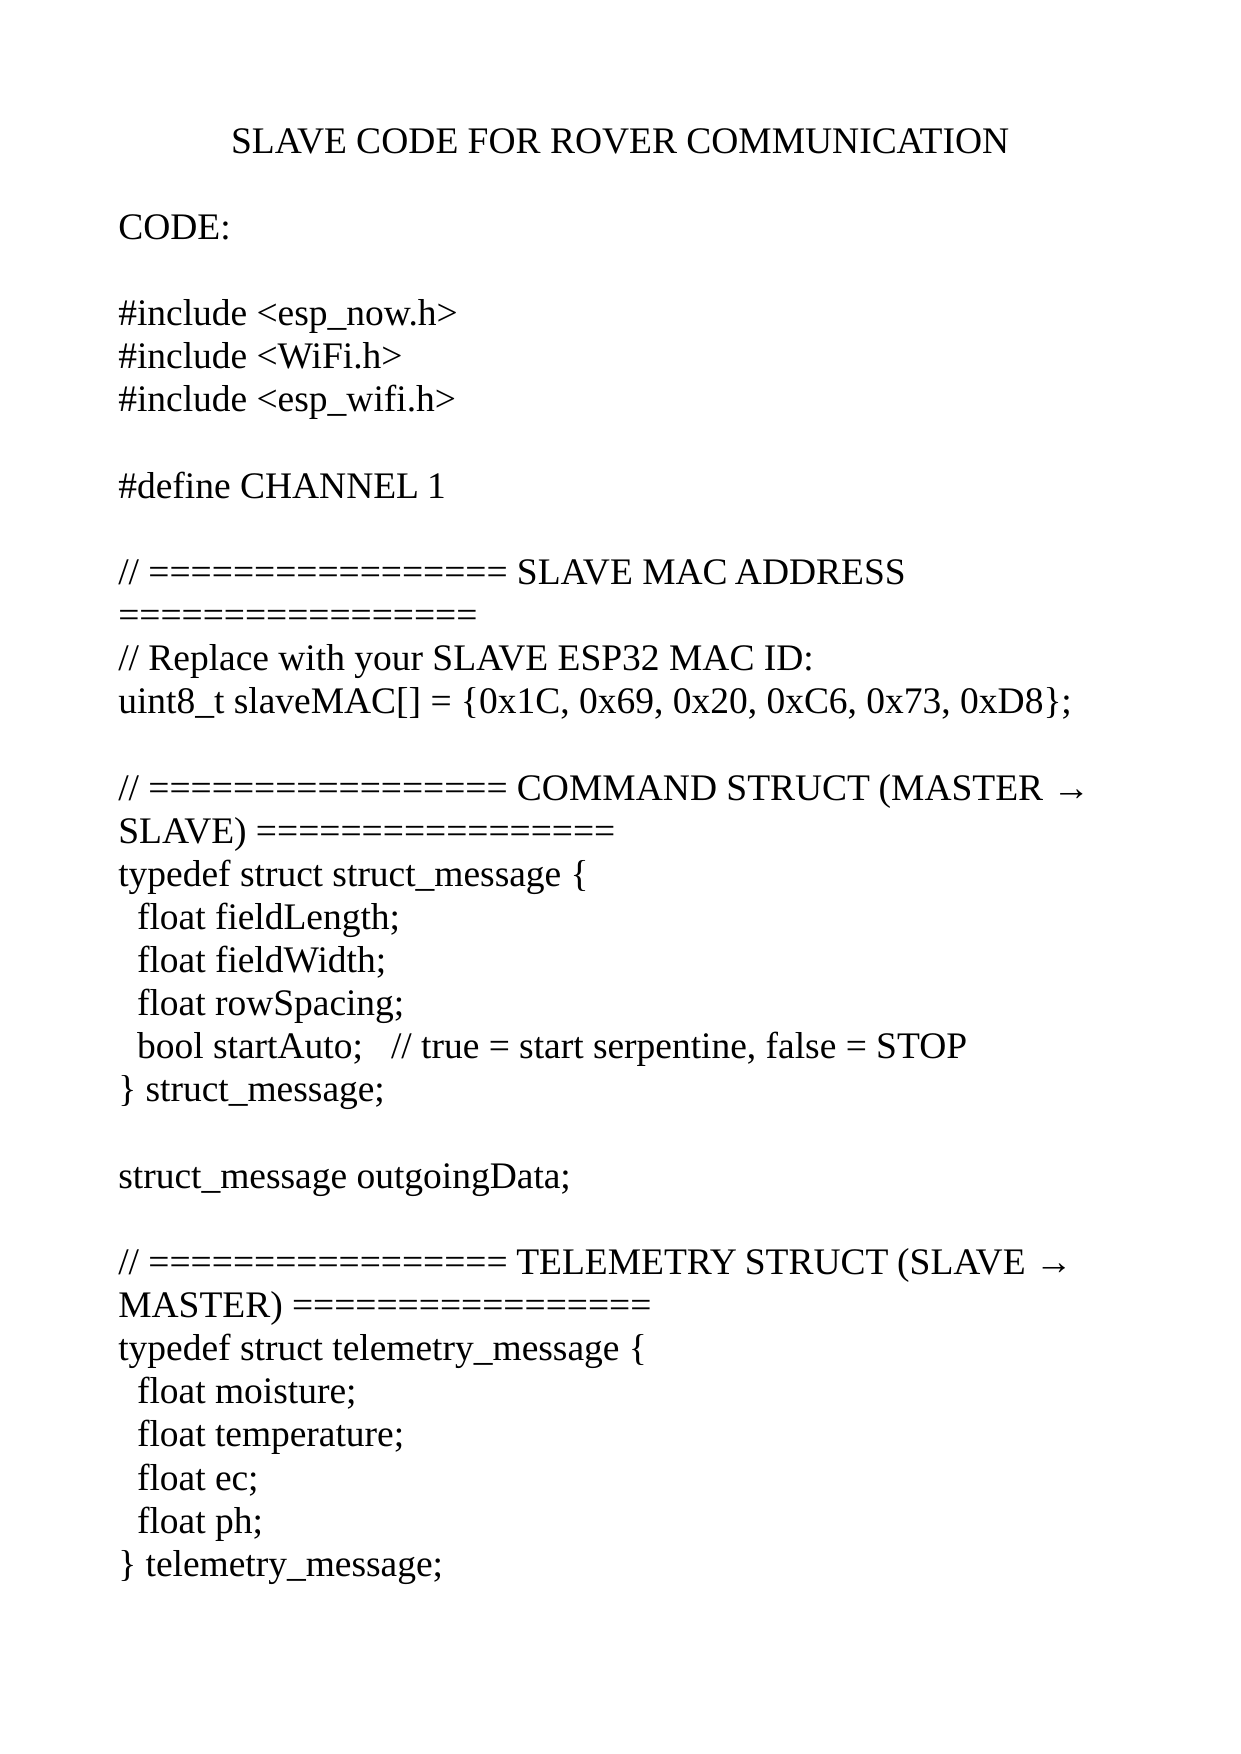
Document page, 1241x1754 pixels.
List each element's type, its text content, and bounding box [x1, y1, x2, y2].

text float rowSpacing; [118, 981, 1122, 1024]
text bool startAuto; // true = start serpentine, false = STOP [118, 1024, 1122, 1067]
text float fieldWidth; [118, 937, 1122, 981]
text float fieldLength; [118, 894, 1122, 937]
text // ================= COMMAND STRUCT (MASTER → SLAVE) ================= [118, 765, 1122, 851]
text struct_message outgoingData; [118, 1153, 1122, 1196]
text float ec; [118, 1455, 1122, 1498]
text // ================= TELEMETRY STRUCT (SLAVE → MASTER) ================= [118, 1239, 1122, 1326]
text typedef struct telemetry_message { [118, 1326, 1122, 1369]
text // ================= SLAVE MAC ADDRESS ================= [118, 549, 1122, 636]
text } struct_message; [118, 1067, 1122, 1110]
text #include <esp_wifi.h> [118, 377, 1122, 420]
text // Replace with your SLAVE ESP32 MAC ID: [118, 636, 1122, 679]
text } telemetry_message; [118, 1541, 1122, 1584]
text uint8_t slaveMAC[] = {0x1C, 0x69, 0x20, 0xC6, 0x73, 0xD8}; [118, 679, 1122, 722]
text #include <esp_now.h> [118, 291, 1122, 334]
text #include <WiFi.h> [118, 334, 1122, 377]
text float ph; [118, 1498, 1122, 1541]
text #define CHANNEL 1 [118, 463, 1122, 506]
text SLAVE CODE FOR ROVER COMMUNICATION [118, 118, 1122, 161]
text float temperature; [118, 1412, 1122, 1455]
text CODE: [118, 204, 1122, 247]
text typedef struct struct_message { [118, 851, 1122, 894]
text float moisture; [118, 1369, 1122, 1412]
